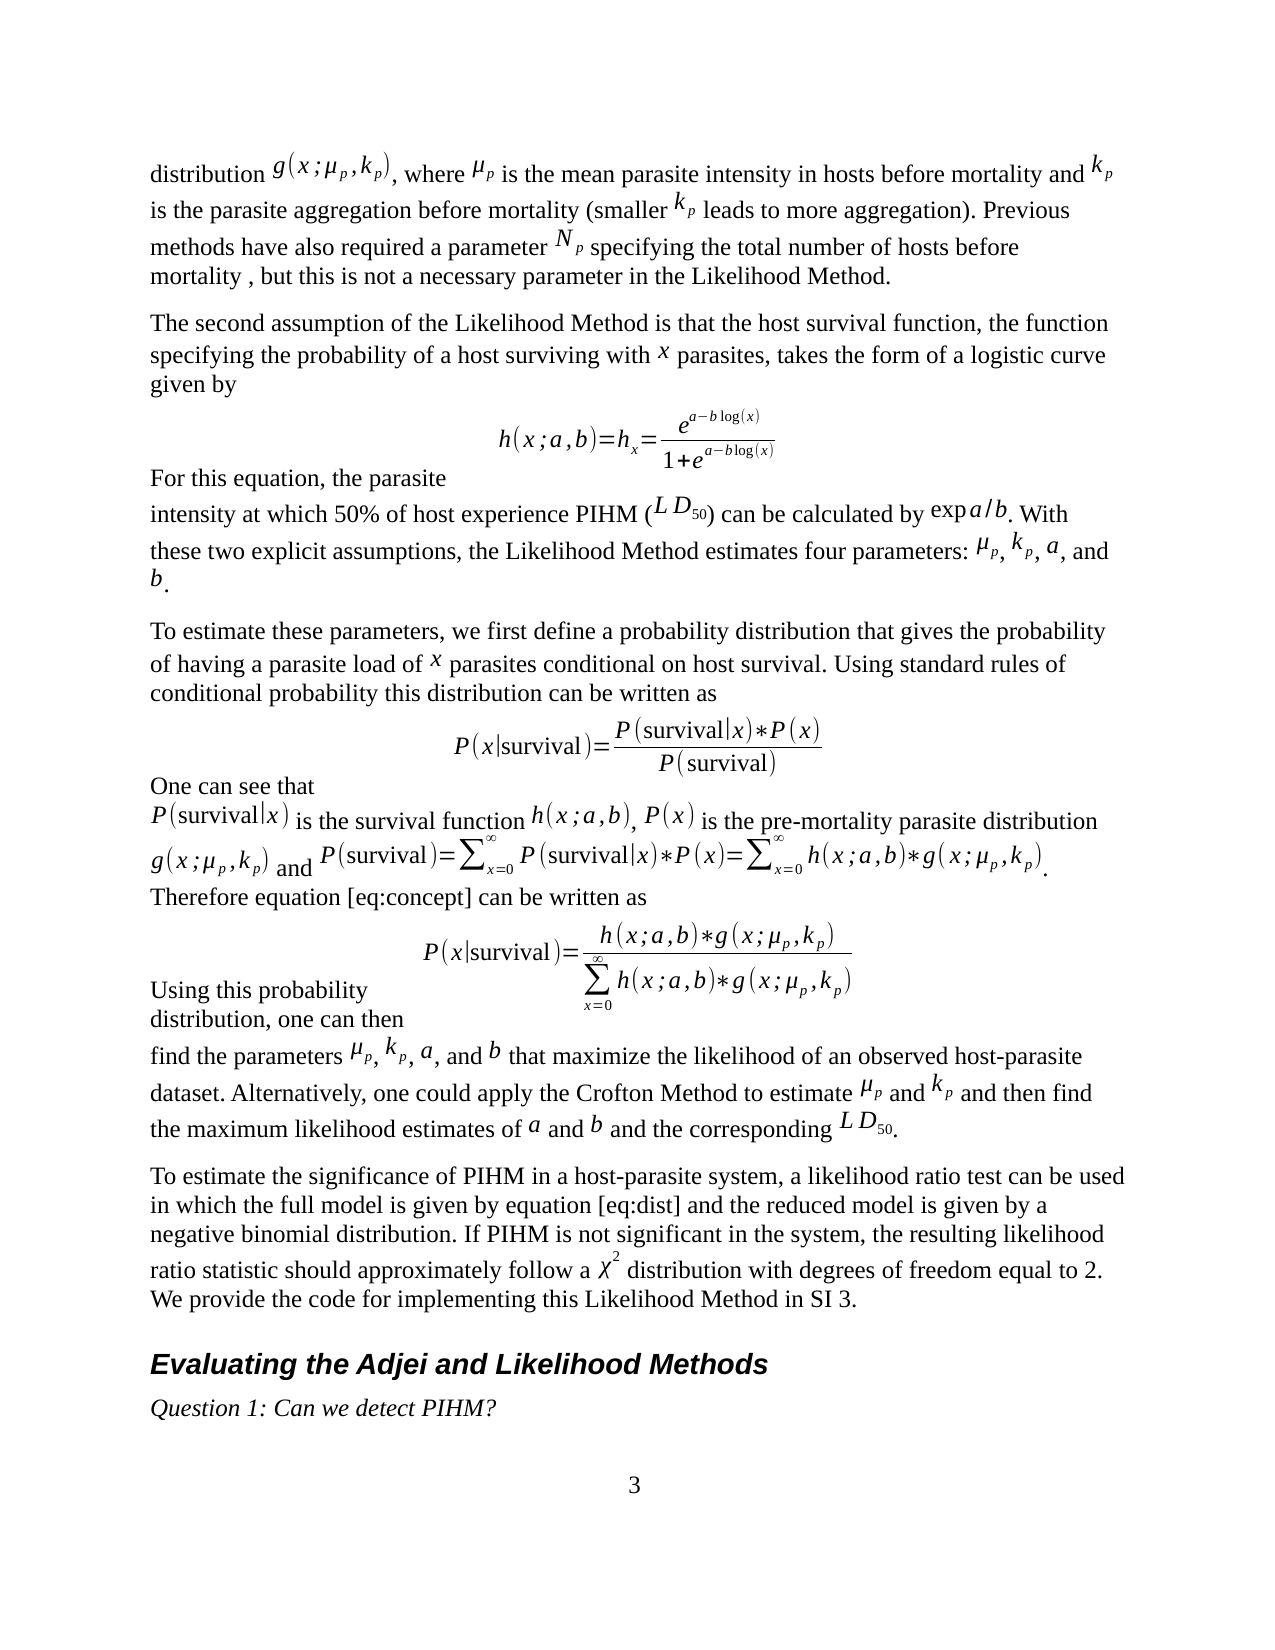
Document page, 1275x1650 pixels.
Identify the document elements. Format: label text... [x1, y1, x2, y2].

text To estimate these parameters, we first define a probability distribution that gives the probability of having a parasite load of parasites conditional on host survival. Using standard rules of conditional probability this distribution can be written as [150, 616, 1125, 706]
text The second assumption of the Likelihood Method is that the host survival function, the function specifying the probability of a host surviving with parasites, takes the form of a logistic curve given by [150, 308, 1125, 398]
text As with all previously proposed methods for estimating PIHM, the Likelihood Method first assumes that the pre-mortality distribution of parasites across hosts follows a negative binomial distribution , where is the mean parasite intensity in hosts before mortality and is the parasite aggregation before mortality (smaller leads to more aggregation). Previous methods have also required a parameter specifying the total number of hosts before mortality , but this is not a necessary parameter in the Likelihood Method. [150, 150, 1125, 290]
subtitle Evaluating the Adjei and Likelihood Methods [150, 1347, 1125, 1380]
text One can see that is the survival function , is the pre-mortality parasite distribution and . Therefore equation [eq:concept] can be written as [150, 771, 1125, 911]
text Question 1: Can we detect PIHM? [150, 1393, 1125, 1422]
text For this equation, the parasite intensity at which 50% of host experience PIHM () can be calculated by . With these two explicit assumptions, the Likelihood Method estimates four parameters: , , , and . [150, 463, 1125, 598]
text Using this probability distribution, one can then find the parameters , , , and that maximize the likelihood of an observed host-parasite dataset. Alternatively, one could apply the Crofton Method to estimate and and then find the maximum likelihood estimates of and and the corresponding . [150, 976, 1125, 1143]
text To estimate the significance of PIHM in a host-parasite system, a likelihood ratio test can be used in which the full model is given by equation [eq:dist] and the reduced model is given by a negative binomial distribution. If PIHM is not significant in the system, the resulting likelihood ratio statistic should approximately follow a distribution with degrees of freedom equal to 2. We provide the code for implementing this Likelihood Method in SI 3. [150, 1161, 1125, 1313]
